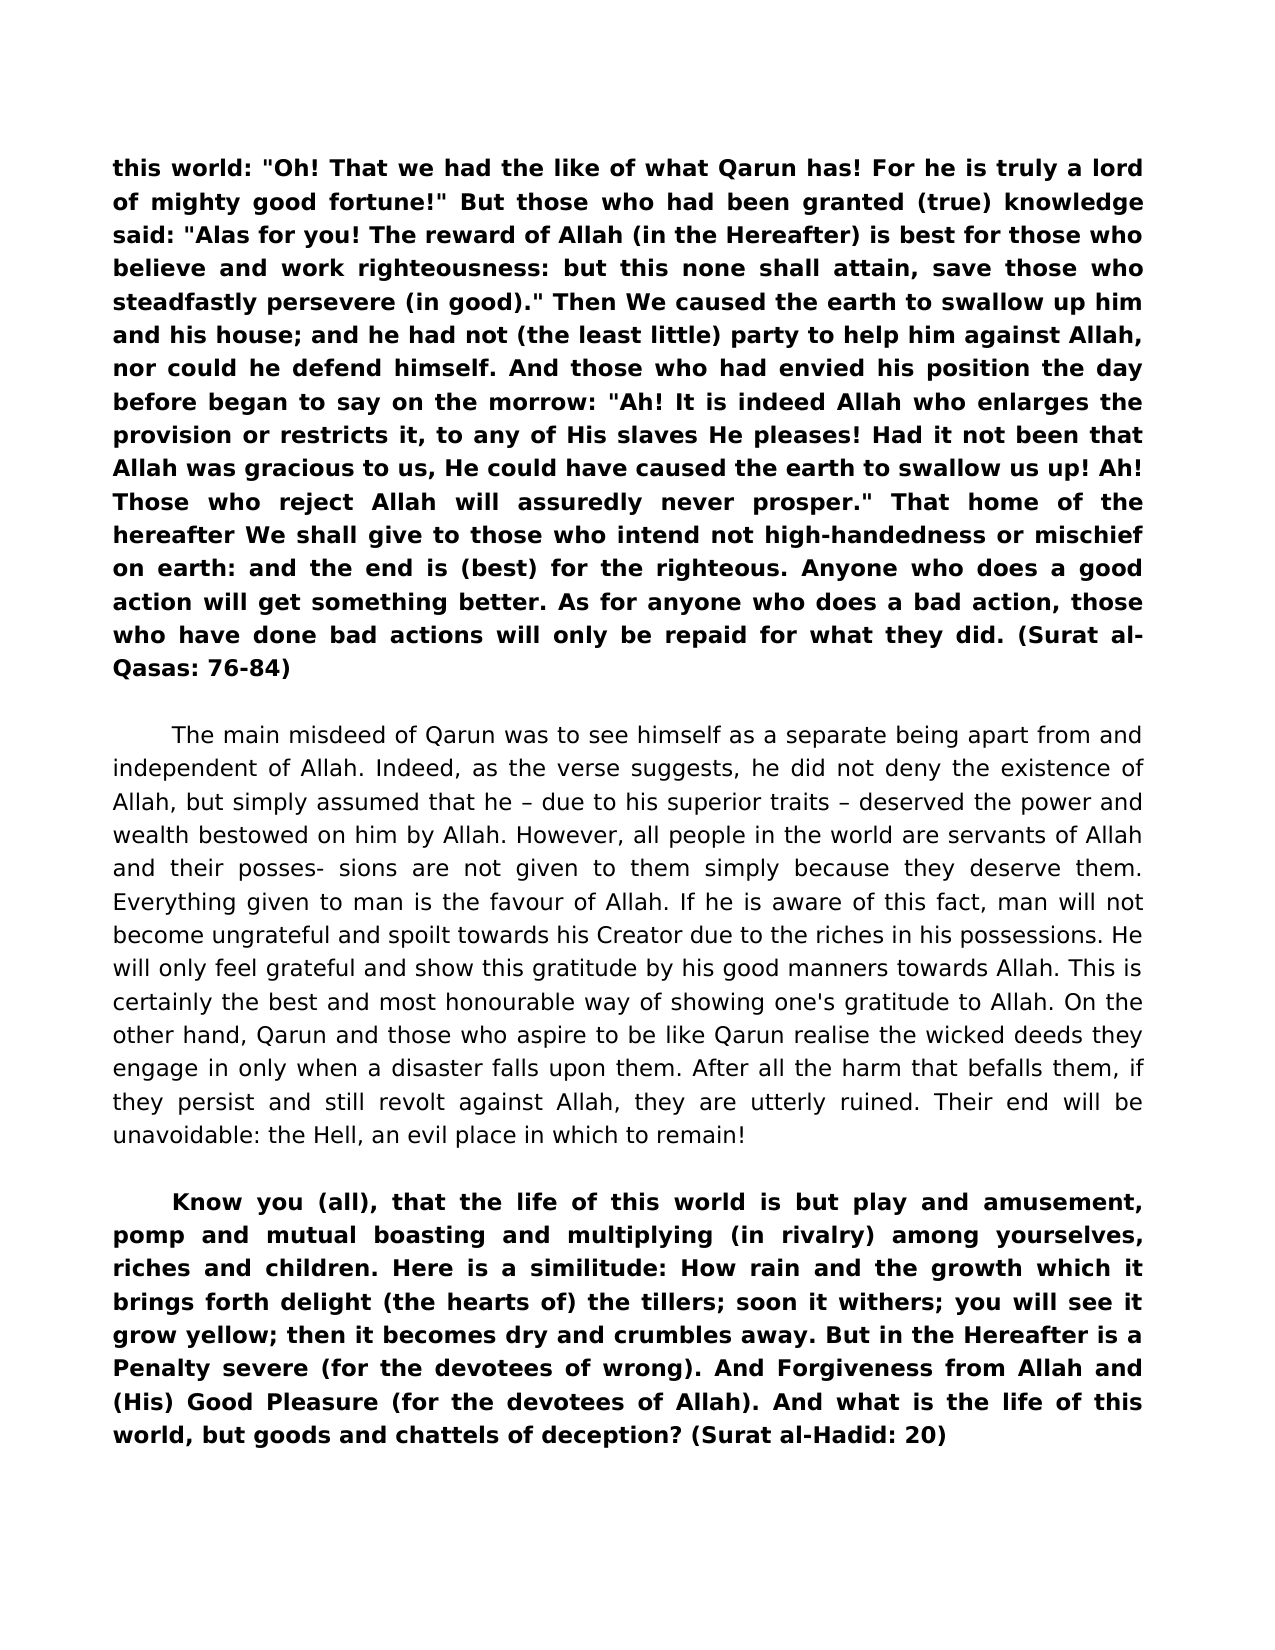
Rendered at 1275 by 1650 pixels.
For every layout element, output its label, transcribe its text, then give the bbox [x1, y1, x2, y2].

text this world: "Oh! That we had the like of what Qarun has! For he is truly a lord of mighty good fortune!" But those who had been granted (true) knowledge said: "Alas for you! The reward of Allah (in the Hereafter) is best for those who believe and work righteousness: but this none shall attain, save those who steadfastly persevere (in good)." Then We caused the earth to swallow up him and his house; and he had not (the least little) party to help him against Allah, nor could he defend himself. And those who had envied his position the day before began to say on the morrow: "Ah! It is indeed Allah who enlarges the provision or restricts it, to any of His slaves He pleases! Had it not been that Allah was gracious to us, He could have caused the earth to swallow us up! Ah! Those who reject Allah will assuredly never prosper." That home of the hereafter We shall give to those who intend not high-handedness or mischief on earth: and the end is (best) for the righteous. Anyone who does a good action will get something better. As for anyone who does a bad action, those who have done bad actions will only be repaid for what they did. (Surat al-Qasas: 76-84) [112, 150, 1145, 683]
text The main misdeed of Qarun was to see himself as a separate being apart from and independent of Allah. Indeed, as the verse suggests, he did not deny the existence of Allah, but simply assumed that he – due to his superior traits – deserved the power and wealth bestowed on him by Allah. However, all people in the world are servants of Allah and their posses- sions are not given to them simply because they deserve them. Everything given to man is the favour of Allah. If he is aware of this fact, man will not become ungrateful and spoilt towards his Creator due to the riches in his possessions. He will only feel grateful and show this gratitude by his good manners towards Allah. This is certainly the best and most honourable way of showing one's gratitude to Allah. On the other hand, Qarun and those who aspire to be like Qarun realise the wicked deeds they engage in only when a disaster falls upon them. After all the harm that befalls them, if they persist and still revolt against Allah, they are utterly ruined. Their end will be unavoidable: the Hell, an evil place in which to remain! [112, 717, 1145, 1150]
text Know you (all), that the life of this world is but play and amusement, pomp and mutual boasting and multiplying (in rivalry) among yourselves, riches and children. Here is a similitude: How rain and the growth which it brings forth delight (the hearts of) the tillers; soon it withers; you will see it grow yellow; then it becomes dry and crumbles away. But in the Hereafter is a Penalty severe (for the devotees of wrong). And Forgiveness from Allah and (His) Good Pleasure (for the devotees of Allah). And what is the life of this world, but goods and chattels of deception? (Surat al-Hadid: 20) [112, 1183, 1145, 1450]
